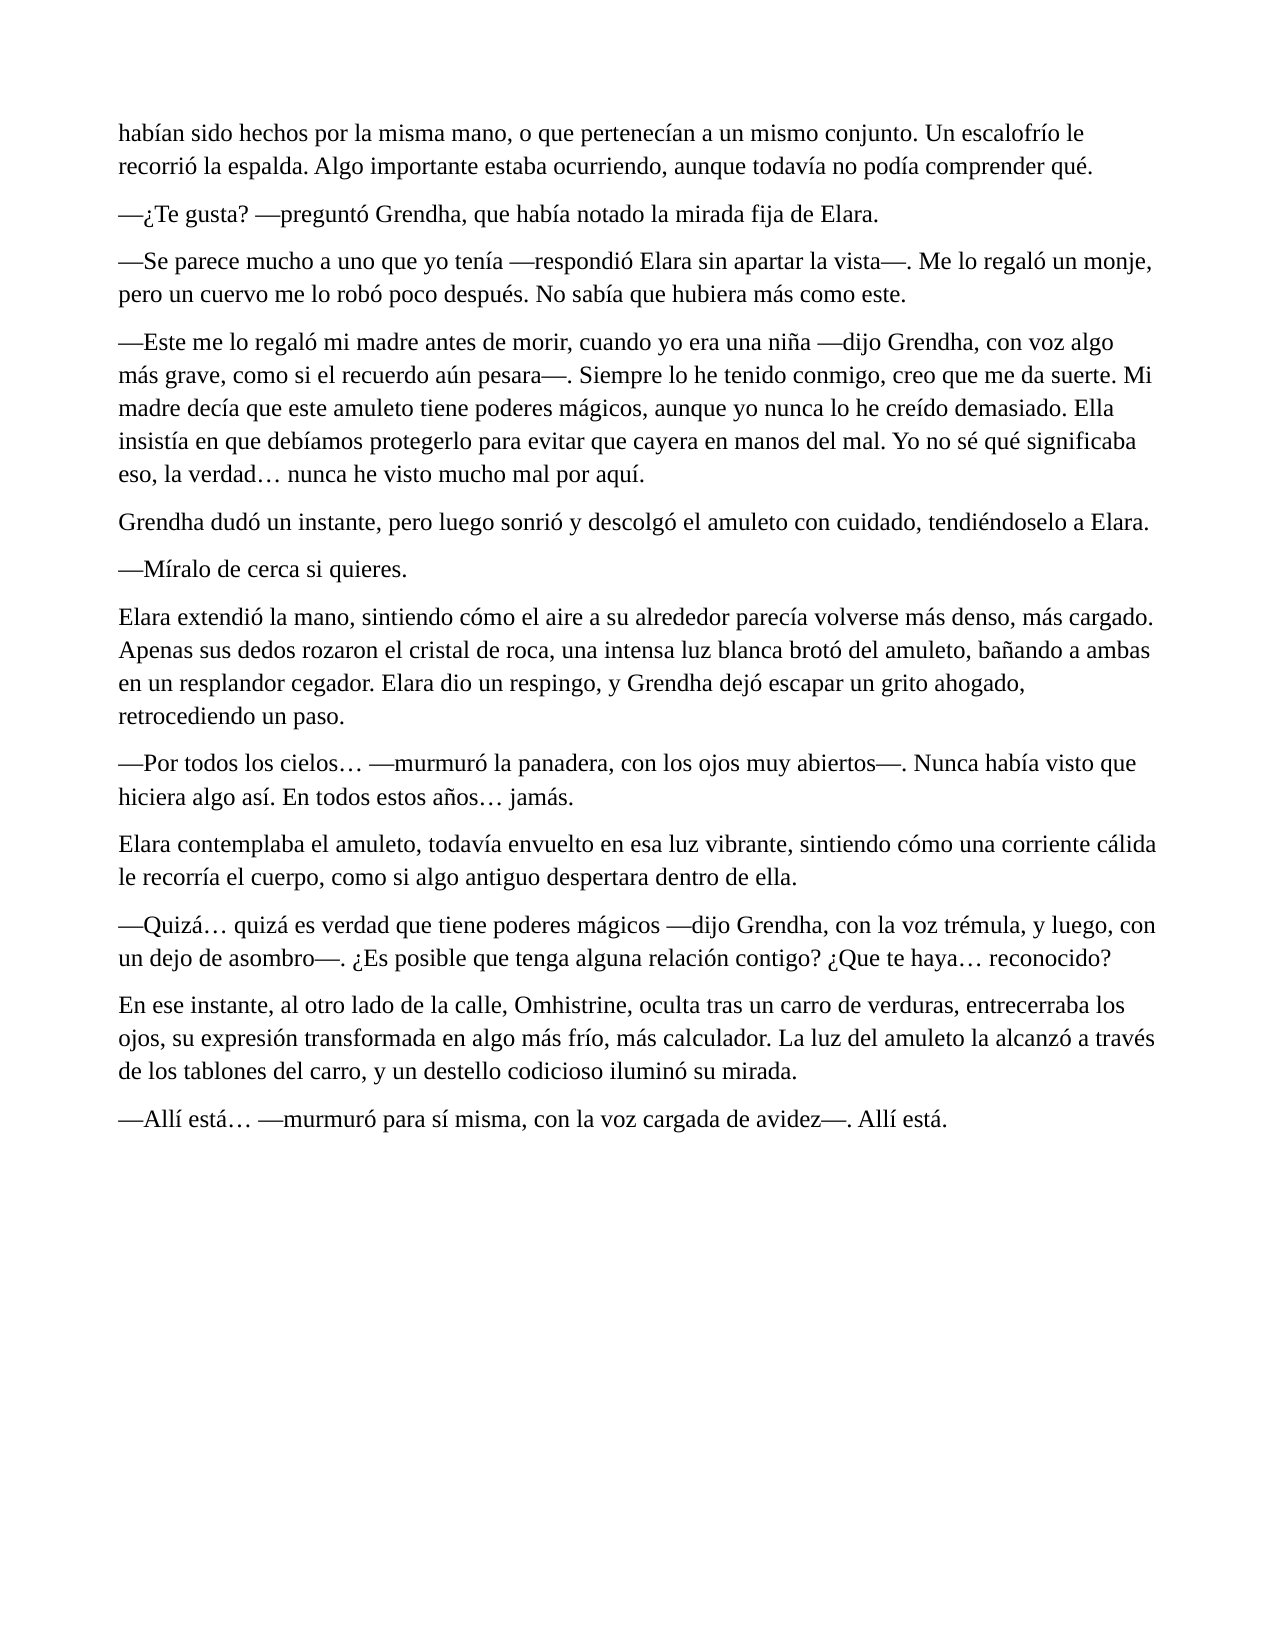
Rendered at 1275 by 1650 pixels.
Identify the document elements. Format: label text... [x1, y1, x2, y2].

text Elara contemplaba el amuleto, todavía envuelto en esa luz vibrante, sintiendo cómo una corriente cálida le recorría el cuerpo, como si algo antiguo despertara dentro de ella. [118, 829, 1157, 891]
text —Allí está… —murmuró para sí misma, con la voz cargada de avidez—. Allí está. [118, 1104, 1157, 1133]
text Elara extendió la mano, sintiendo cómo el aire a su alrededor parecía volverse más denso, más cargado. Apenas sus dedos rozaron el cristal de roca, una intensa luz blanca brotó del amuleto, bañando a ambas en un resplandor cegador. Elara dio un respingo, y Grendha dejó escapar un grito ahogado, retrocediendo un paso. [118, 602, 1157, 730]
text —Se parece mucho a uno que yo tenía —respondió Elara sin apartar la vista—. Me lo regaló un monje, pero un cuervo me lo robó poco después. No sabía que hubiera más como este. [118, 246, 1157, 308]
text —Por todos los cielos… —murmuró la panadera, con los ojos muy abiertos—. Nunca había visto que hiciera algo así. En todos estos años… jamás. [118, 748, 1157, 810]
text Grendha dudó un instante, pero luego sonrió y descolgó el amuleto con cuidado, tendiéndoselo a Elara. [118, 507, 1157, 535]
text —Este me lo regaló mi madre antes de morir, cuando yo era una niña —dijo Grendha, con voz algo más grave, como si el recuerdo aún pesara—. Siempre lo he tenido conmigo, creo que me da suerte. Mi madre decía que este amuleto tiene poderes mágicos, aunque yo nunca lo he creído demasiado. Ella insistía en que debíamos protegerlo para evitar que cayera en manos del mal. Yo no sé qué significaba eso, la verdad… nunca he visto mucho mal por aquí. [118, 327, 1157, 488]
text En ese instante, al otro lado de la calle, Omhistrine, oculta tras un carro de verduras, entrecerraba los ojos, su expresión transformada en algo más frío, más calculador. La luz del amuleto la alcanzó a través de los tablones del carro, y un destello codicioso iluminó su mirada. [118, 990, 1157, 1085]
text habían sido hechos por la misma mano, o que pertenecían a un mismo conjunto. Un escalofrío le recorrió la espalda. Algo importante estaba ocurriendo, aunque todavía no podía comprender qué. [118, 118, 1157, 180]
text —Míralo de cerca si quieres. [118, 554, 1157, 583]
text —Quizá… quizá es verdad que tiene poderes mágicos —dijo Grendha, con la voz trémula, y luego, con un dejo de asombro—. ¿Es posible que tenga alguna relación contigo? ¿Que te haya… reconocido? [118, 910, 1157, 972]
text —¿Te gusta? —preguntó Grendha, que había notado la mirada fija de Elara. [118, 199, 1157, 227]
